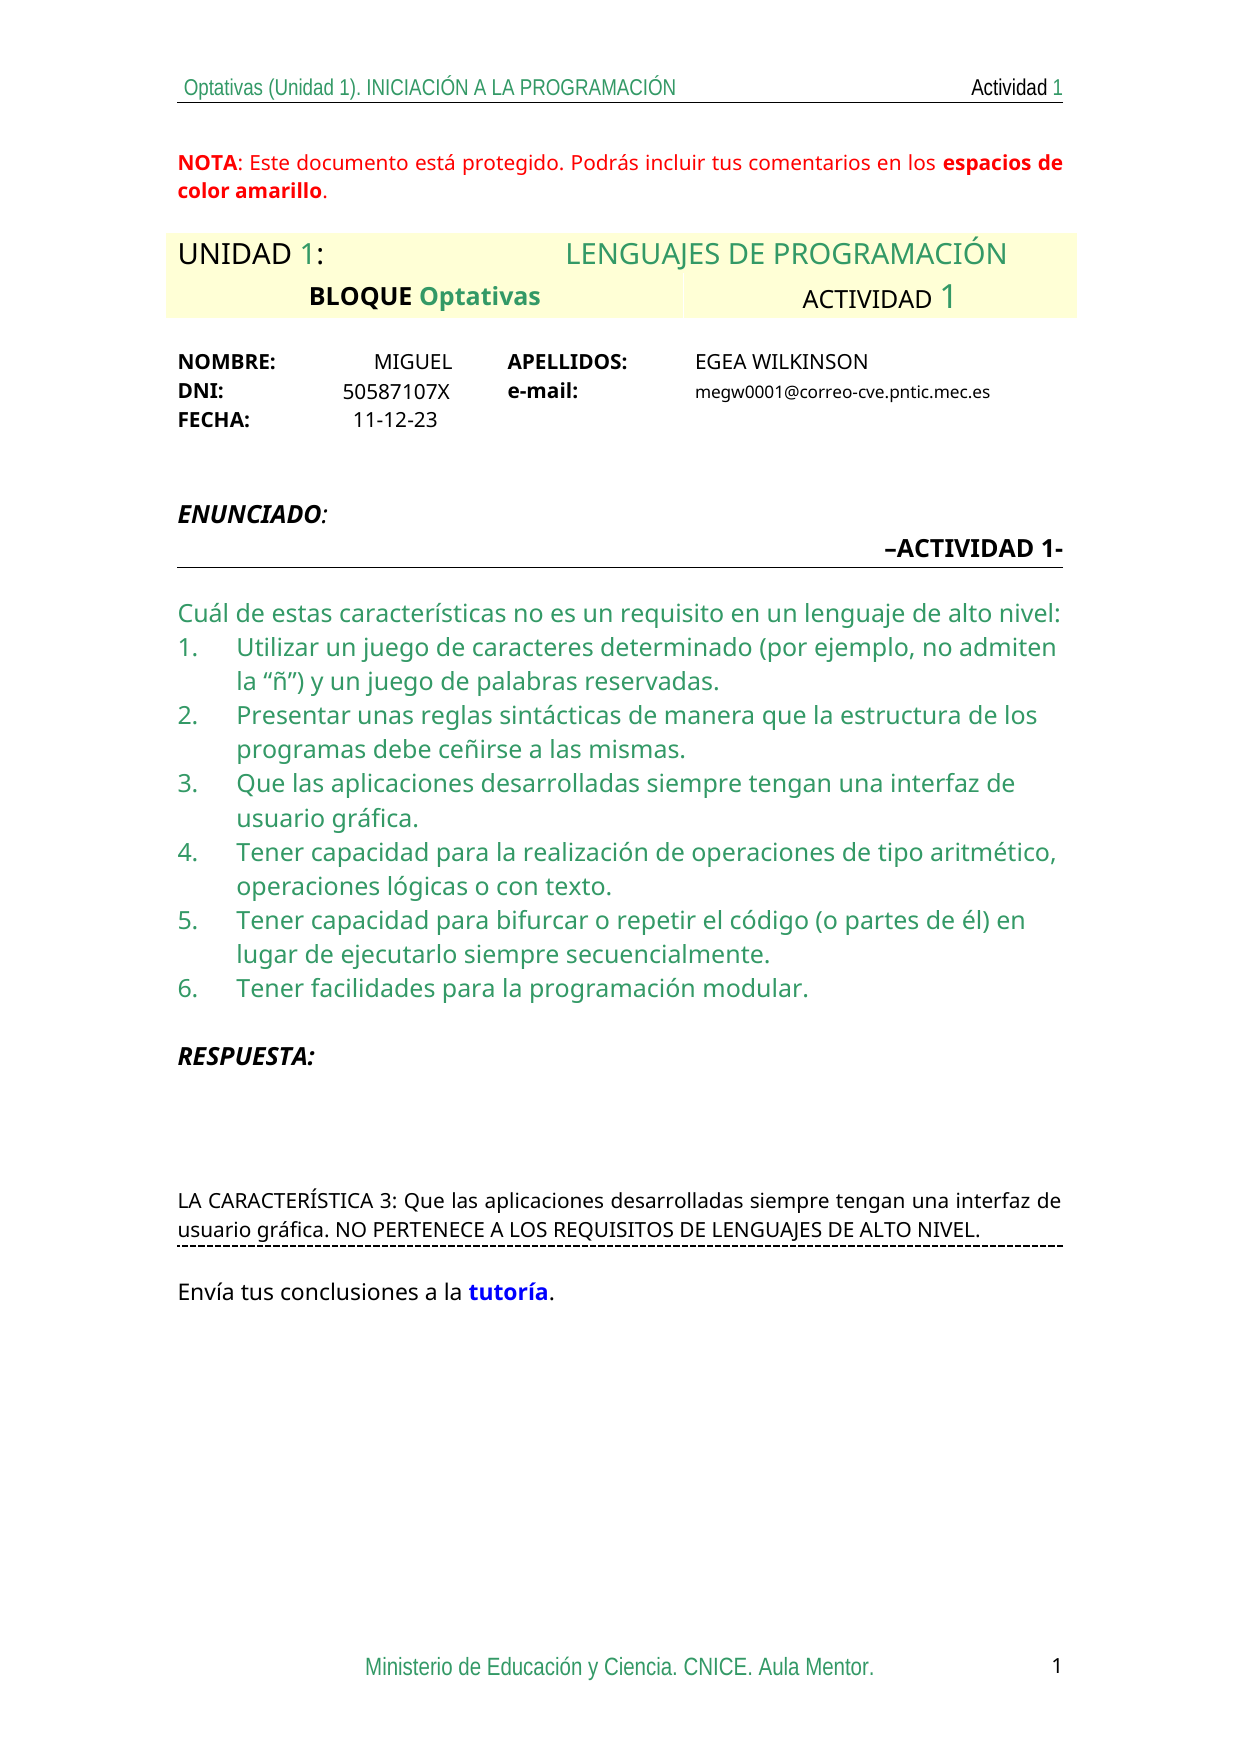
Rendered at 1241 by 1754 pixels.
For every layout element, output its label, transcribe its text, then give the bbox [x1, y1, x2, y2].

table_cell DNI: [166, 376, 331, 405]
table_cell 50587107X [331, 376, 496, 405]
text NOTA: Este documento está protegido. Podrás incluir tus comentarios en los espacios de color amarillo. [177, 148, 1063, 204]
text RESPUESTA: [177, 1039, 1063, 1073]
table_cell FECHA: [166, 405, 331, 434]
table_header UNIDAD 1: [166, 233, 496, 273]
table_cell APELLIDOS: [496, 346, 683, 376]
text –ACTIVIDAD 1- [177, 530, 1063, 567]
text ENUNCIADO: [177, 496, 1063, 530]
table_cell ACTIVIDAD 1 [684, 273, 1077, 318]
table_cell EGEA WILKINSON [684, 346, 1077, 376]
table_cell NOMBRE: [166, 346, 331, 376]
table_cell megw0001@correo-cve.pntic.mec.es [684, 376, 1077, 405]
text Cuál de estas características no es un requisito en un lenguaje de alto nivel: [177, 596, 1063, 630]
text LA CARACTERÍSTICA 3: Que las aplicaciones desarrolladas siempre tengan una interfaz de usuario gráfica. NO PERTENECE A LOS REQUISITOS DE LENGUAJES DE ALTO NIVEL. [177, 1186, 1063, 1247]
list Presentar unas reglas sintácticas de manera que la estructura de los programas debe ceñirse a las mismas. [177, 698, 1063, 766]
table_cell BLOQUE Optativas [166, 273, 683, 318]
table_cell 11-12-23 [331, 405, 496, 434]
list Utilizar un juego de caracteres determinado (por ejemplo, no admiten la “ñ”) y un juego de palabras reservadas. [177, 630, 1063, 698]
list Tener facilidades para la programación modular. [177, 971, 1063, 1004]
text Envía tus conclusiones a la tutoría. [177, 1276, 1063, 1307]
table_cell [166, 318, 1077, 346]
table_cell [496, 405, 1077, 434]
table_cell MIGUEL [331, 346, 496, 376]
list Tener capacidad para la realización de operaciones de tipo aritmético, operaciones lógicas o con texto. [177, 834, 1063, 902]
table_cell e-mail: [496, 376, 683, 405]
table_header LENGUAJES DE PROGRAMACIÓN [496, 233, 1077, 273]
list Que las aplicaciones desarrolladas siempre tengan una interfaz de usuario gráfica. [177, 766, 1063, 834]
list Tener capacidad para bifurcar o repetir el código (o partes de él) en lugar de ejecutarlo siempre secuencialmente. [177, 902, 1063, 971]
